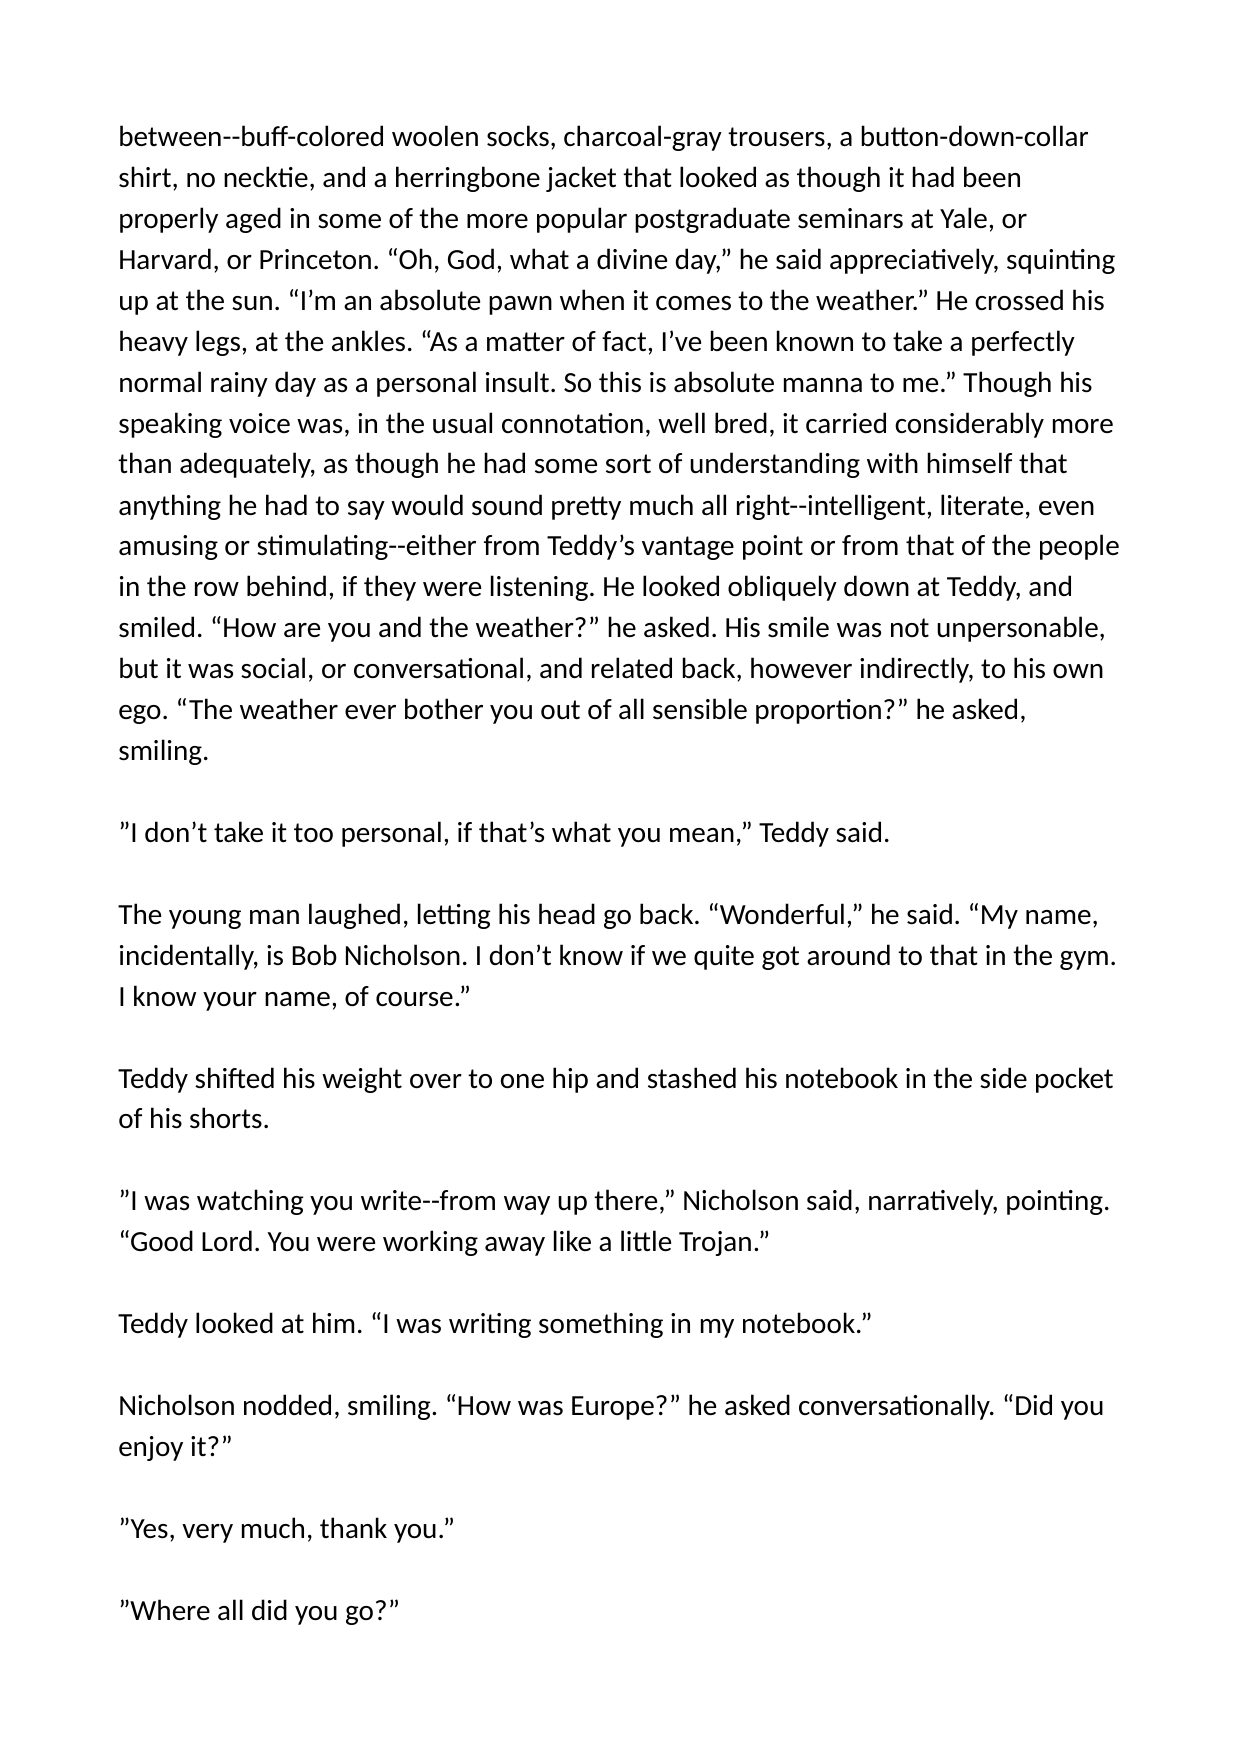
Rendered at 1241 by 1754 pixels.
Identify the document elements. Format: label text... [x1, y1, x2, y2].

text between--buff-colored woolen socks, charcoal-gray trousers, a button-down-collar shirt, no necktie, and a herringbone jacket that looked as though it had been properly aged in some of the more popular postgraduate seminars at Yale, or Harvard, or Princeton. “Oh, God, what a divine day,” he said appreciatively, squinting up at the sun. “I’m an absolute pawn when it comes to the weather.” He crossed his heavy legs, at the ankles. “As a matter of fact, I’ve been known to take a perfectly normal rainy day as a personal insult. So this is absolute manna to me.” Though his speaking voice was, in the usual connotation, well bred, it carried considerably more than adequately, as though he had some sort of understanding with himself that anything he had to say would sound pretty much all right--intelligent, literate, even amusing or stimulating--either from Teddy’s vantage point or from that of the people in the row behind, if they were listening. He looked obliquely down at Teddy, and smiled. “How are you and the weather?” he asked. His smile was not unpersonable, but it was social, or conversational, and related back, however indirectly, to his own ego. “The weather ever bother you out of all sensible proportion?” he asked, smiling. ”I don’t take it too personal, if that’s what you mean,” Teddy said. The young man laughed, letting his head go back. “Wonderful,” he said. “My name, incidentally, is Bob Nicholson. I don’t know if we quite got around to that in the gym. I know your name, of course.” Teddy shifted his weight over to one hip and stashed his notebook in the side pocket of his shorts. ”I was watching you write--from way up there,” Nicholson said, narratively, pointing. “Good Lord. You were working away like a little Trojan.” Teddy looked at him. “I was writing something in my notebook.” Nicholson nodded, smiling. “How was Europe?” he asked conversationally. “Did you enjoy it?” ”Yes, very much, thank you.” ”Where all did you go?” [118, 118, 1122, 1627]
